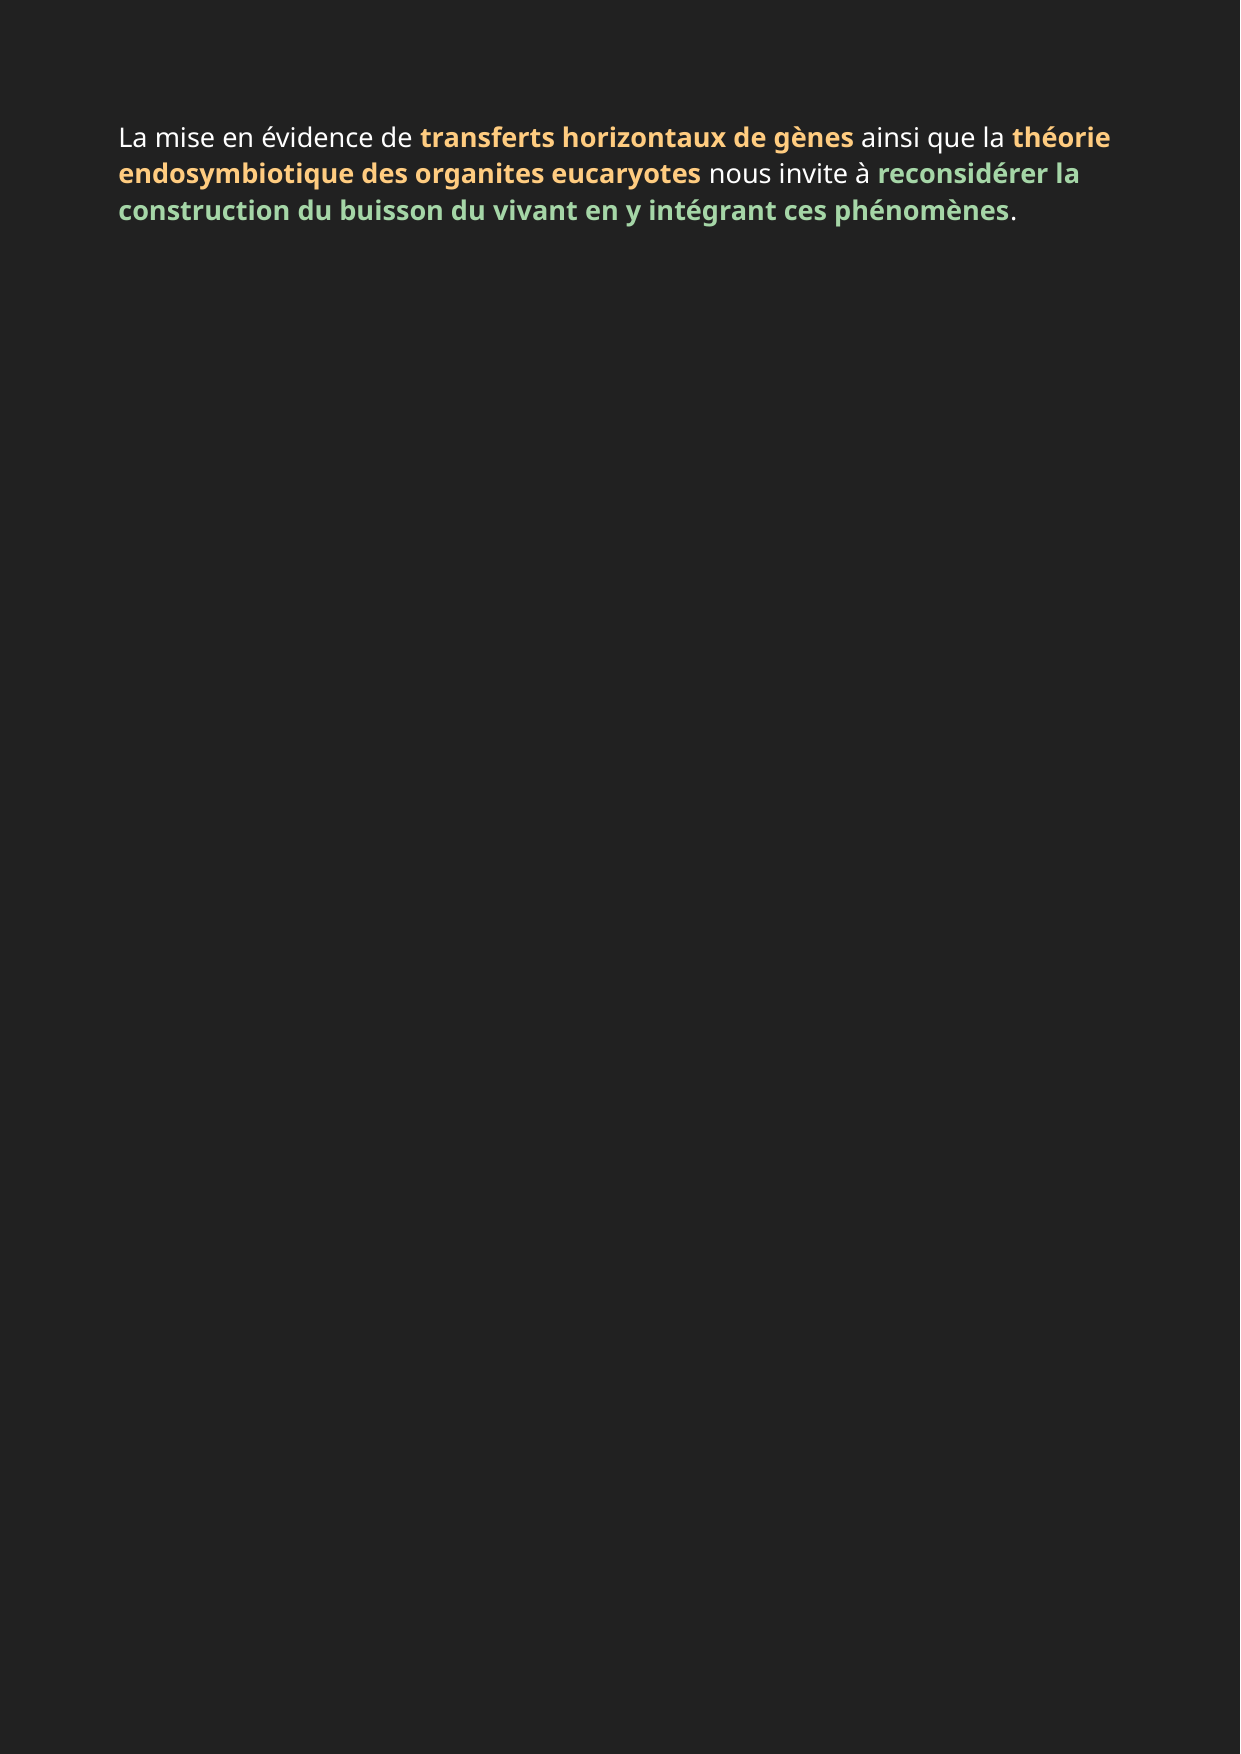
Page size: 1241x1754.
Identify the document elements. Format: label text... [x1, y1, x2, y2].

text La mise en évidence de transferts horizontaux de gènes ainsi que la théorie endosymbiotique des organites eucaryotes nous invite à reconsidérer la construction du buisson du vivant en y intégrant ces phénomènes. [118, 118, 1122, 229]
